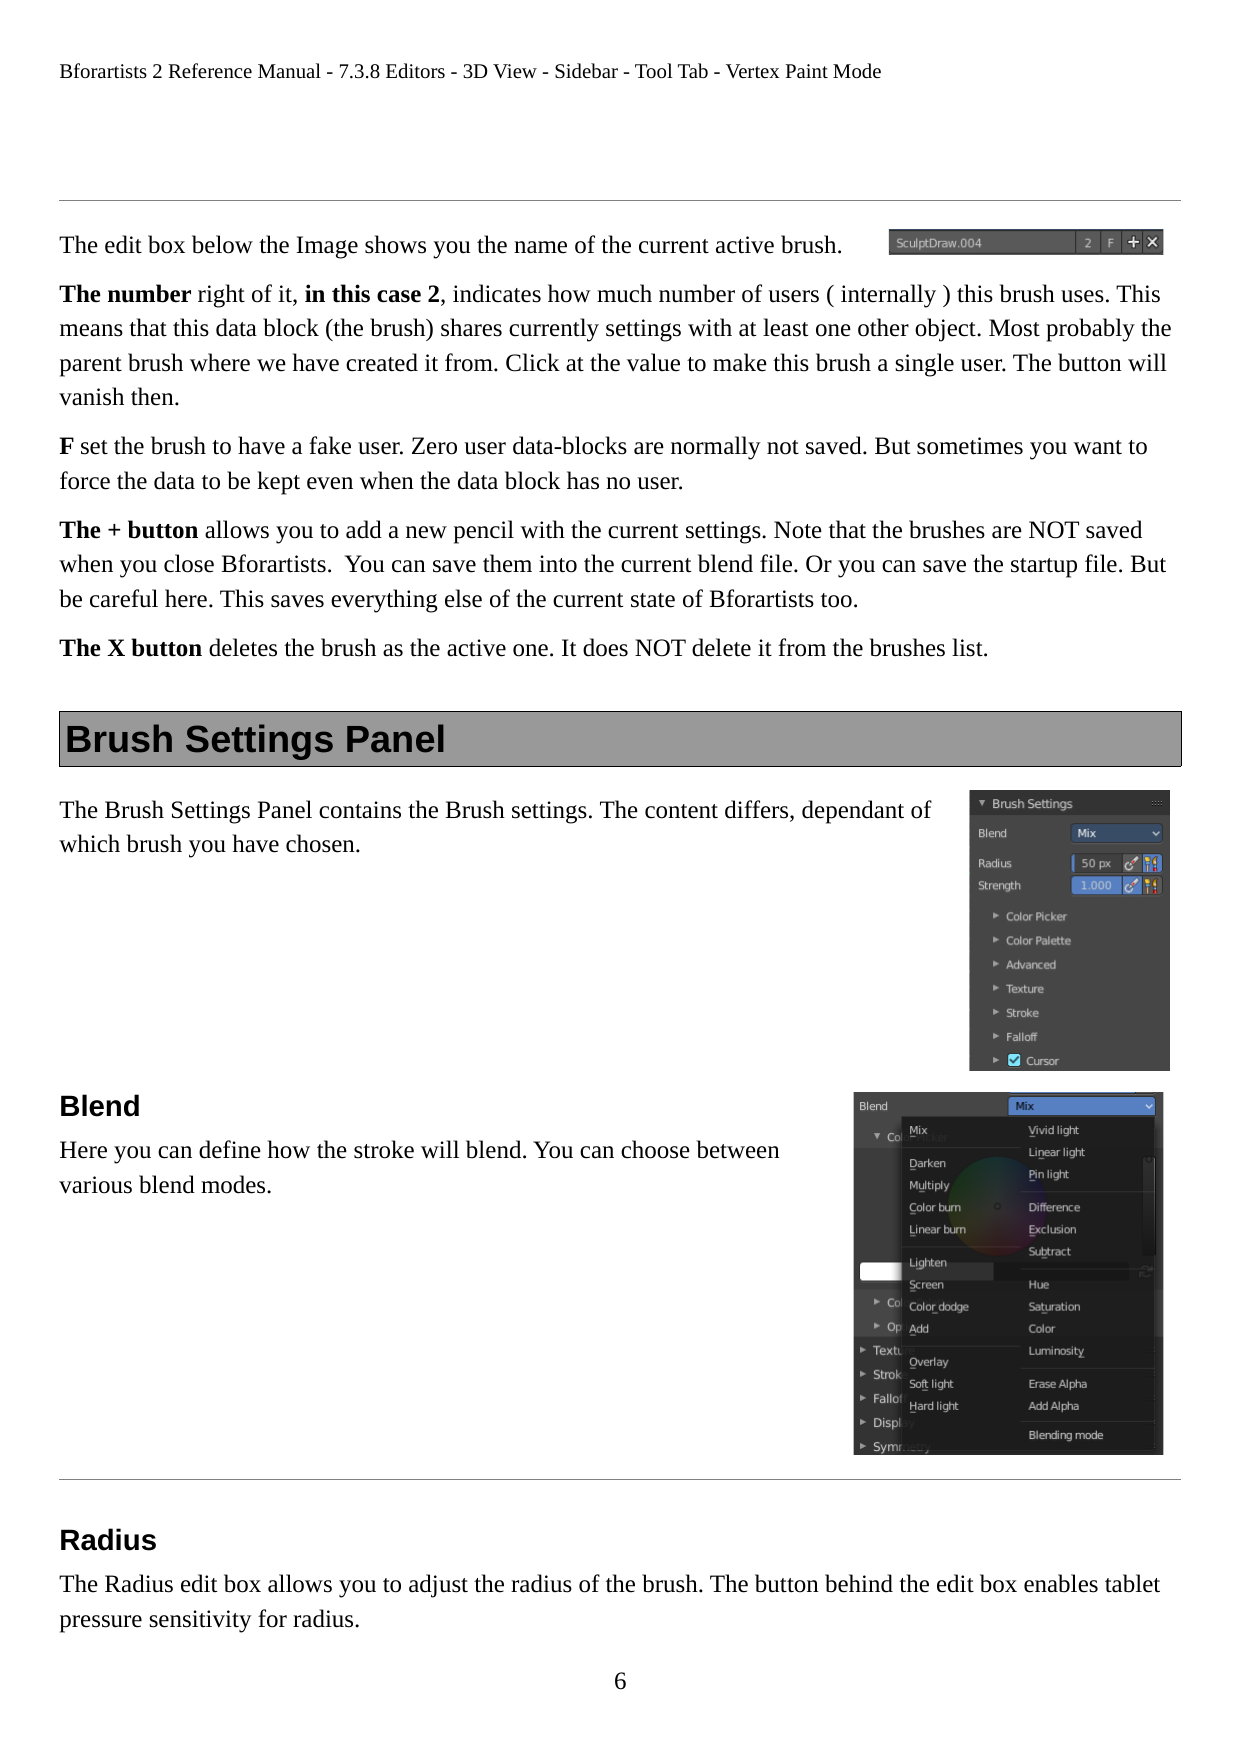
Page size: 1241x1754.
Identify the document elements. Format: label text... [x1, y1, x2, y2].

text The Brush Settings Panel contains the Brush settings. The content differs, dependant of which brush you have chosen. [59, 795, 969, 858]
picture [853, 1092, 1164, 1455]
text Here you can define how the stroke will blend. You can choose between various blend modes. [59, 1136, 853, 1199]
text F set the brush to have a fake user. Zero user data-blocks are normally not saved. But sometimes you want to force the data to be kept even when the data block has no user. [59, 431, 1181, 495]
text The number right of it, in this case 2, indicates how much number of users ( internally ) this brush uses. This means that this data block (the brush) shares currently settings with at least one other object. Most probably the parent brush where we have created it from. Click at the value to make this brush a single user. The button will vanish then. [59, 279, 1181, 411]
table_header Brush Settings Panel [60, 712, 1181, 766]
subtitle Radius [59, 1523, 1181, 1557]
picture [888, 229, 1164, 255]
text The + button allows you to add a new pencil with the current settings. Note that the brushes are NOT saved when you close Bforartists. You can save them into the current blend file. Or you can save the startup file. But be careful here. This saves everything else of the current state of Bforartists too. [59, 515, 1181, 613]
text The edit box below the Image shows you the name of the current active brush. [59, 230, 1181, 259]
picture [969, 790, 1170, 1071]
text The X button deletes the brush as the active one. It does NOT delete it from the brushes list. [59, 633, 1181, 662]
subtitle Blend [59, 1089, 1181, 1123]
text The Radius edit box allows you to adjust the radius of the brush. The button behind the edit box enables tablet pressure sensitivity for radius. [59, 1569, 1181, 1633]
